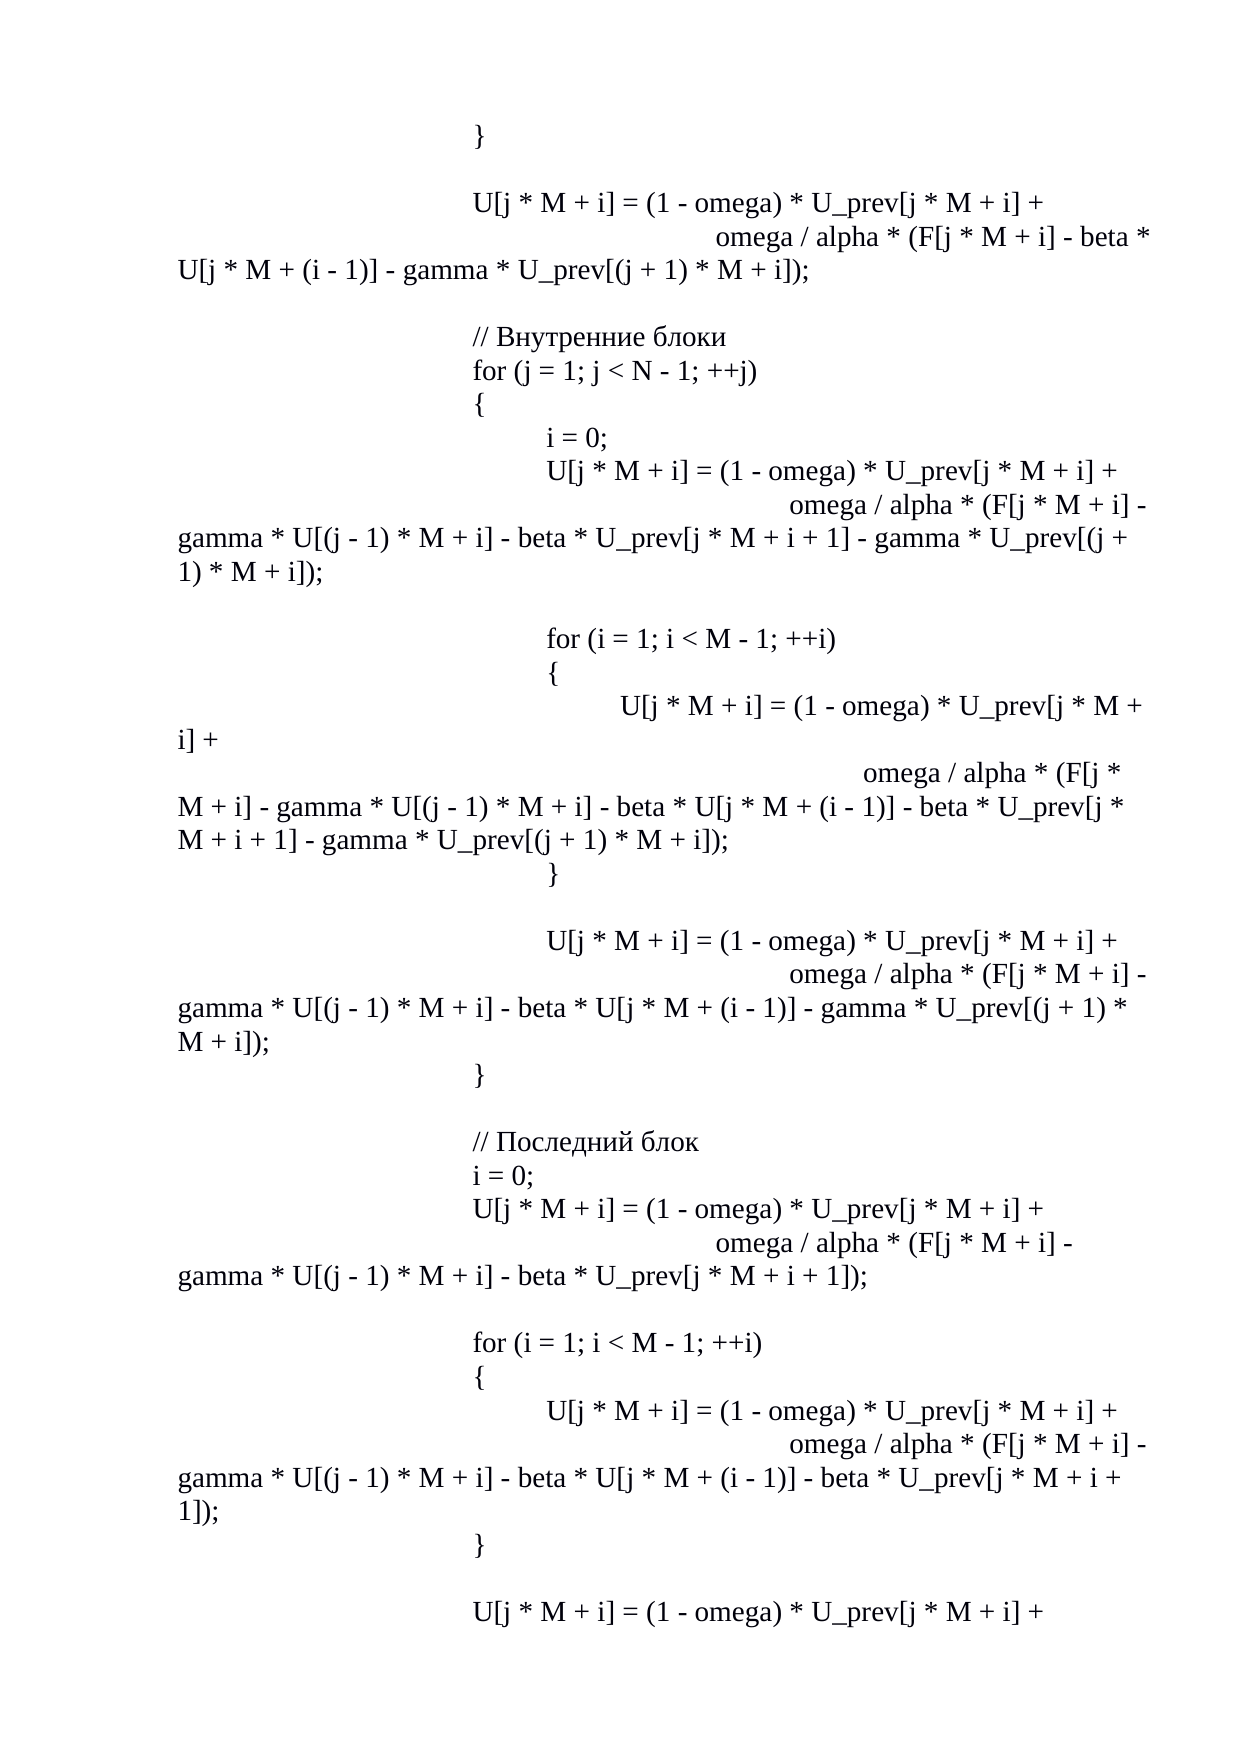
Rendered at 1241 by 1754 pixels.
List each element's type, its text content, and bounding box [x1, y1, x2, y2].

text for (i = 1; i < M - 1; ++i) [177, 1326, 1152, 1359]
text omega / alpha * (F[j * M + i] - gamma * U[(j - 1) * M + i] - beta * U[j * M + (i - 1)] - beta * U_prev[j * M + i + 1]); [177, 1426, 1152, 1527]
text U[j * M + i] = (1 - omega) * U_prev[j * M + i] + [177, 185, 1152, 219]
text omega / alpha * (F[j * M + i] - gamma * U[(j - 1) * M + i] - beta * U_prev[j * M + i + 1] - gamma * U_prev[(j + 1) * M + i]); [177, 487, 1152, 588]
text U[j * M + i] = (1 - omega) * U_prev[j * M + i] + [177, 923, 1152, 957]
text // Внутренние блоки [177, 319, 1152, 353]
text // Последний блок [177, 1124, 1152, 1158]
text omega / alpha * (F[j * M + i] - gamma * U[(j - 1) * M + i] - beta * U[j * M + (i - 1)] - beta * U_prev[j * M + i + 1] - gamma * U_prev[(j + 1) * M + i]); [177, 755, 1152, 856]
text i = 0; [177, 420, 1152, 453]
text U[j * M + i] = (1 - omega) * U_prev[j * M + i] + [177, 688, 1152, 755]
text U[j * M + i] = (1 - omega) * U_prev[j * M + i] + [177, 1393, 1152, 1426]
text U[j * M + i] = (1 - omega) * U_prev[j * M + i] + [177, 453, 1152, 487]
text U[j * M + i] = (1 - omega) * U_prev[j * M + i] + [177, 1594, 1152, 1627]
text } [177, 118, 1152, 152]
text for (i = 1; i < M - 1; ++i) [177, 621, 1152, 655]
text i = 0; [177, 1158, 1152, 1191]
text { [177, 655, 1152, 688]
text for (j = 1; j < N - 1; ++j) [177, 353, 1152, 386]
text omega / alpha * (F[j * M + i] - gamma * U[(j - 1) * M + i] - beta * U_prev[j * M + i + 1]); [177, 1225, 1152, 1292]
text { [177, 386, 1152, 420]
text } [177, 1527, 1152, 1560]
text { [177, 1359, 1152, 1393]
text } [177, 1057, 1152, 1091]
text omega / alpha * (F[j * M + i] - gamma * U[(j - 1) * M + i] - beta * U[j * M + (i - 1)] - gamma * U_prev[(j + 1) * M + i]); [177, 957, 1152, 1057]
text } [177, 856, 1152, 889]
text omega / alpha * (F[j * M + i] - beta * U[j * M + (i - 1)] - gamma * U_prev[(j + 1) * M + i]); [177, 219, 1152, 286]
text U[j * M + i] = (1 - omega) * U_prev[j * M + i] + [177, 1191, 1152, 1225]
